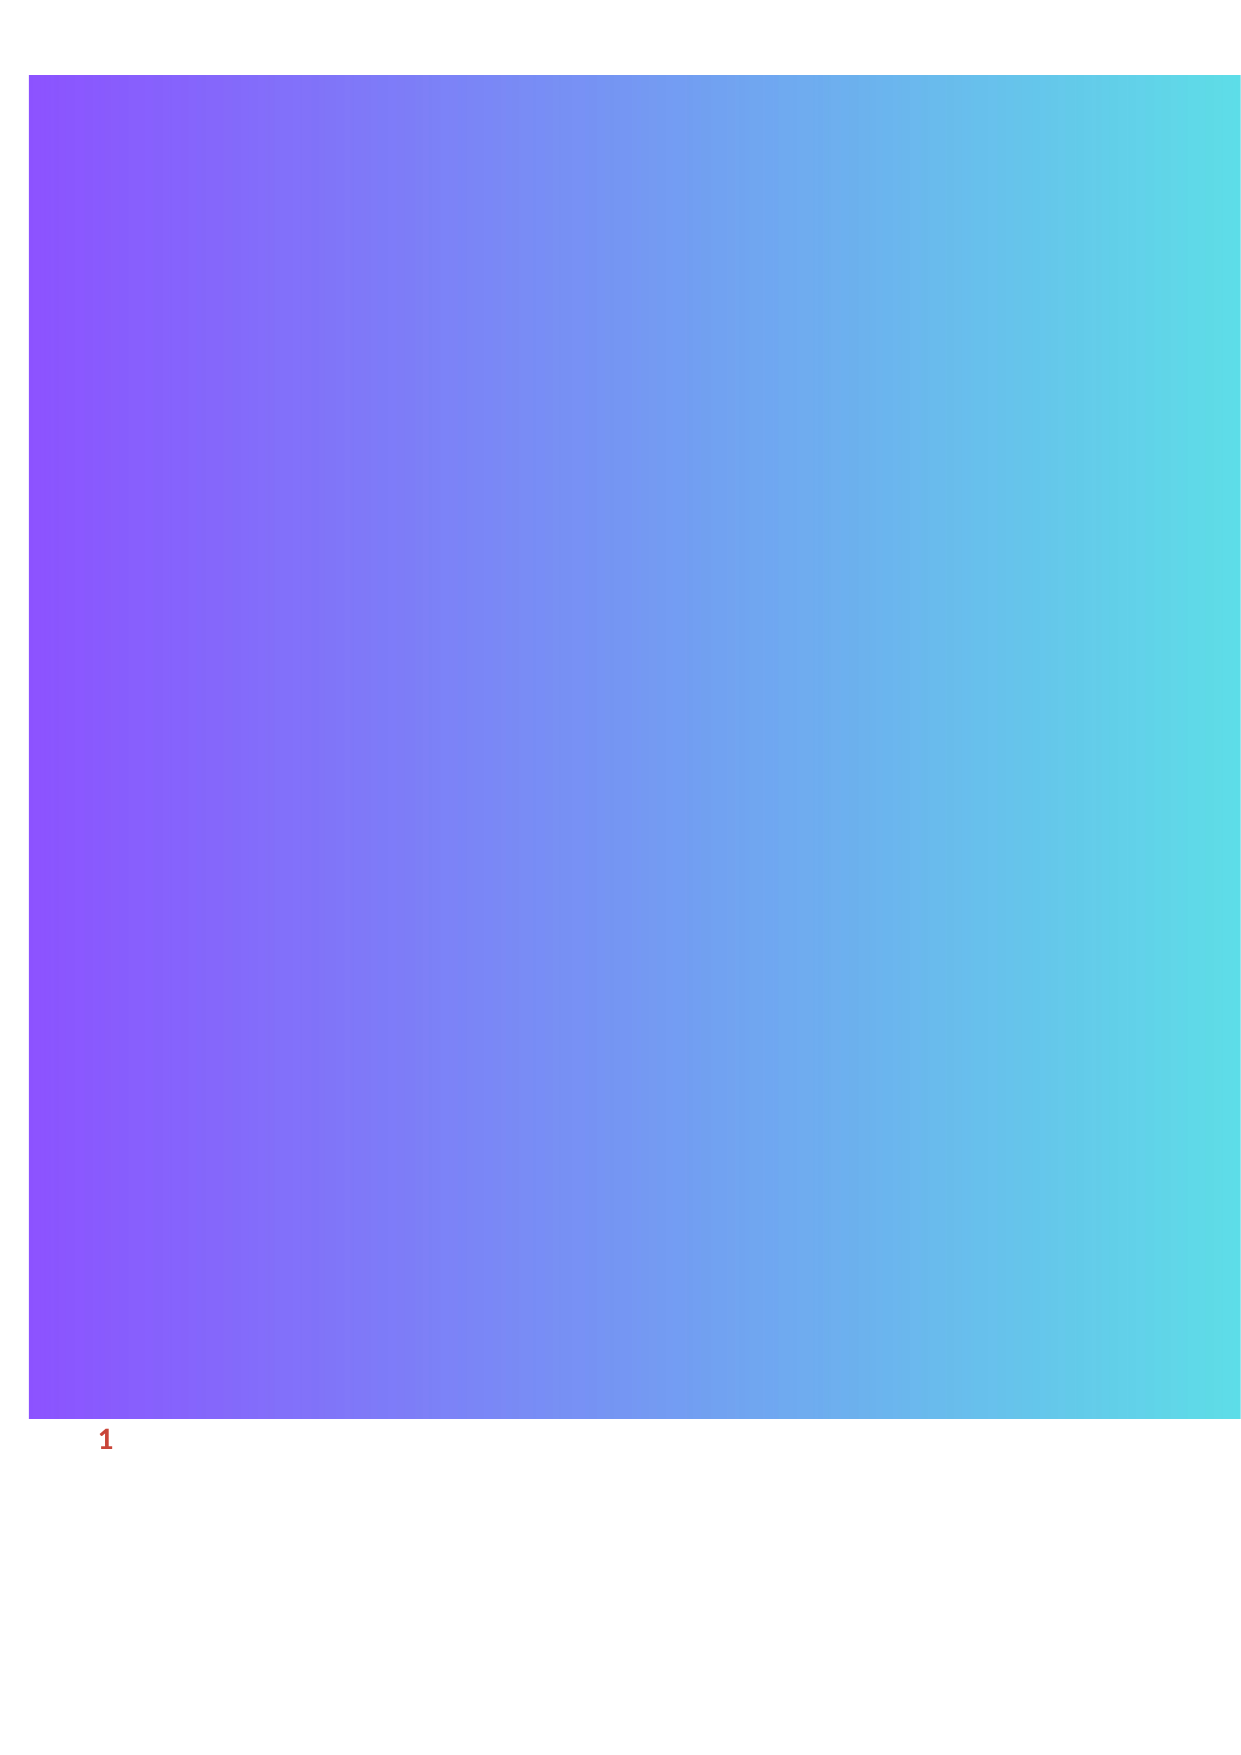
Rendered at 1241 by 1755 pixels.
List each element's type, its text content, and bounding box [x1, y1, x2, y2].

text SOMMAIRE [102, 1459, 1191, 1508]
text 1 [97, 1419, 1191, 1457]
